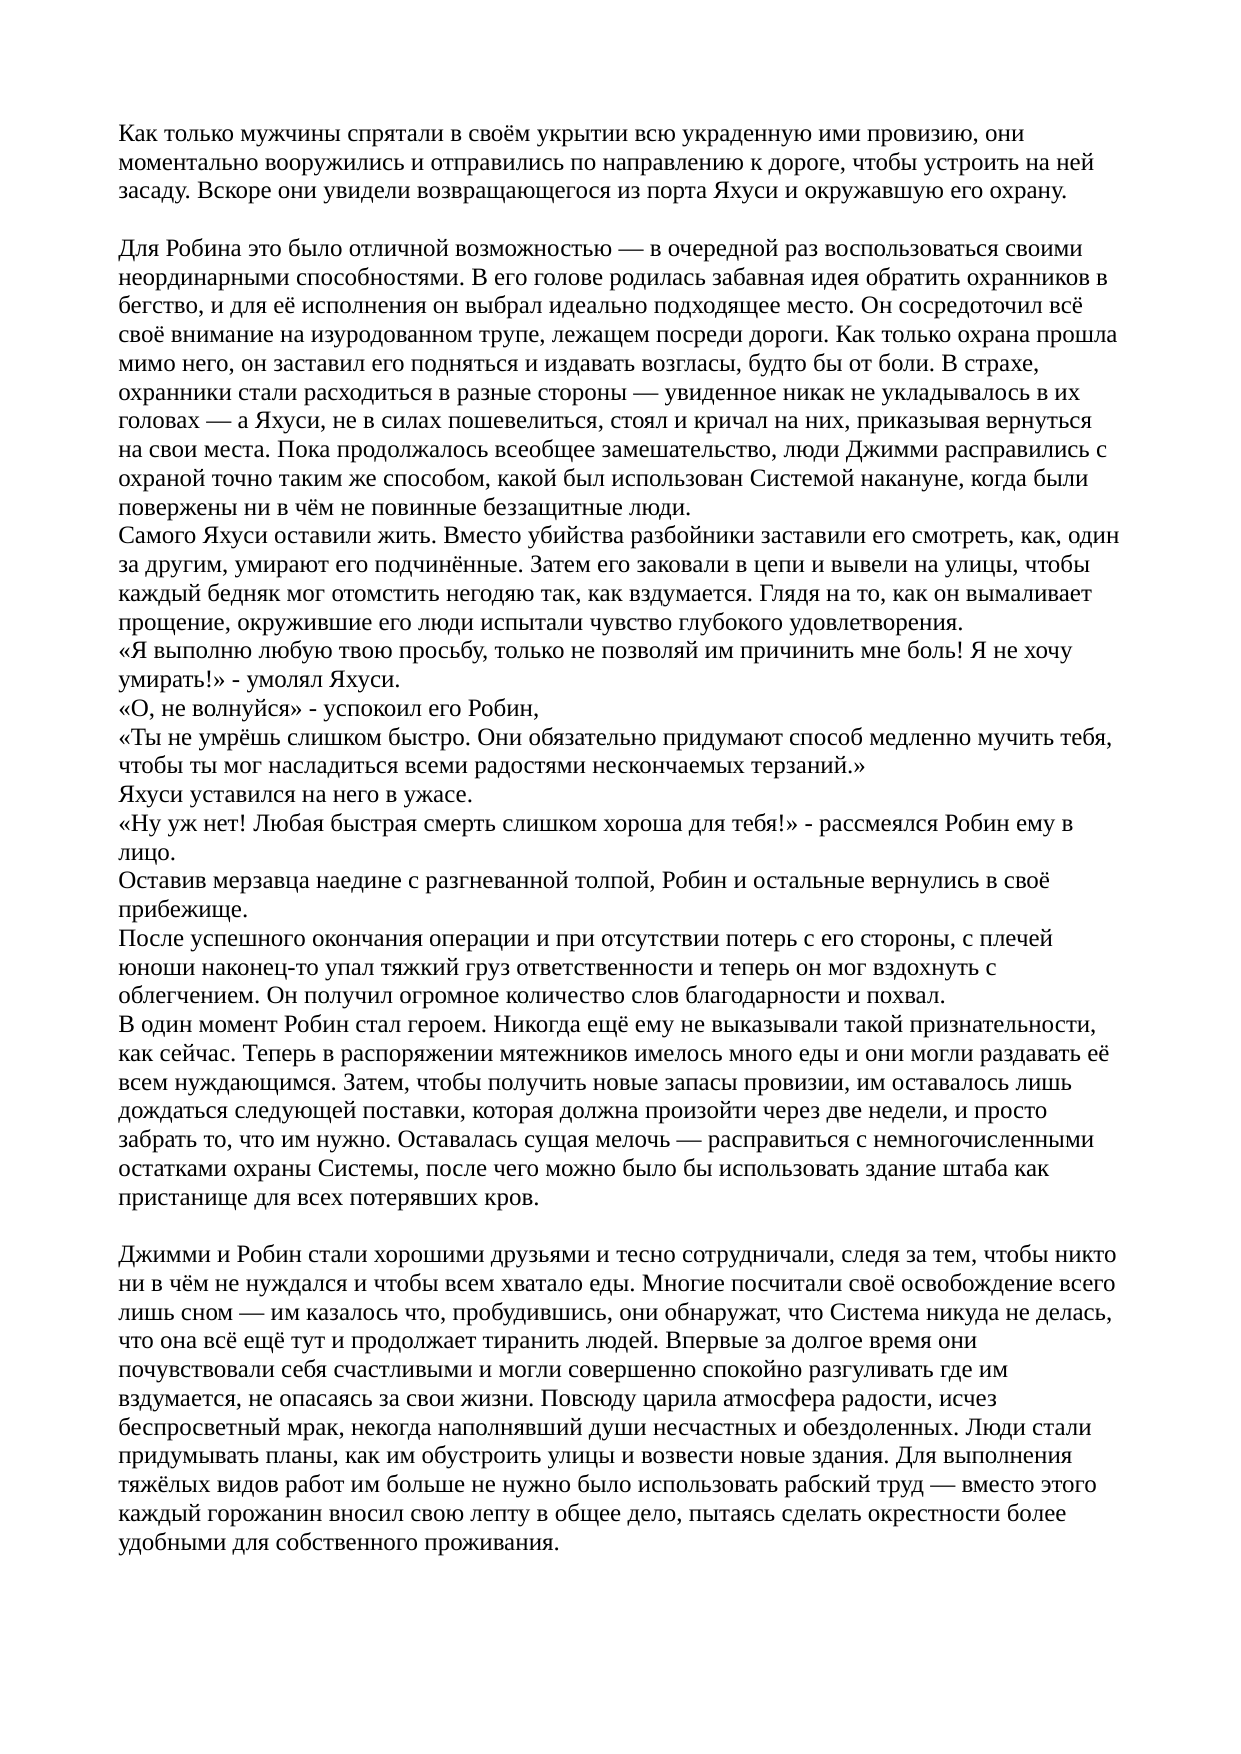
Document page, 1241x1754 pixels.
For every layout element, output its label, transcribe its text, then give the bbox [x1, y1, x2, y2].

text Джимми и Робин стали хорошими друзьями и тесно сотрудничали, следя за тем, чтобы никто ни в чём не нуждался и чтобы всем хватало еды. Многие посчитали своё освобождение всего лишь сном — им казалось что, пробудившись, они обнаружат, что Система никуда не делась, что она всё ещё тут и продолжает тиранить людей. Впервые за долгое время они почувствовали себя счастливыми и могли совершенно спокойно разгуливать где им вздумается, не опасаясь за свои жизни. Повсюду царила атмосфера радости, исчез беспросветный мрак, некогда наполнявший души несчастных и обездоленных. Люди стали придумывать планы, как им обустроить улицы и возвести новые здания. Для выполнения тяжёлых видов работ им больше не нужно было использовать рабский труд — вместо этого каждый горожанин вносил свою лепту в общее дело, пытаясь сделать окрестности более удобными для собственного проживания. [118, 1239, 1122, 1556]
text Яхуси уставился на него в ужасе. [118, 779, 1122, 808]
text Самого Яхуси оставили жить. Вместо убийства разбойники заставили его смотреть, как, один за другим, умирают его подчинённые. Затем его заковали в цепи и вывели на улицы, чтобы каждый бедняк мог отомстить негодяю так, как вздумается. Глядя на то, как он вымаливает прощение, окружившие его люди испытали чувство глубокого удовлетворения. [118, 521, 1122, 636]
text Как только мужчины спрятали в своём укрытии всю украденную ими провизию, они моментально вооружились и отправились по направлению к дороге, чтобы устроить на ней засаду. Вскоре они увидели возвращающегося из порта Яхуси и окружавшую его охрану. [118, 118, 1122, 204]
text «Я выполню любую твою просьбу, только не позволяй им причинить мне боль! Я не хочу умирать!» - умолял Яхуси. [118, 636, 1122, 693]
text «О, не волнуйся» - успокоил его Робин, [118, 693, 1122, 722]
text В один момент Робин стал героем. Никогда ещё ему не выказывали такой признательности, как сейчас. Теперь в распоряжении мятежников имелось много еды и они могли раздавать её всем нуждающимся. Затем, чтобы получить новые запасы провизии, им оставалось лишь дождаться следующей поставки, которая должна произойти через две недели, и просто забрать то, что им нужно. Оставалась сущая мелочь — расправиться с немногочисленными остатками охраны Системы, после чего можно было бы использовать здание штаба как пристанище для всех потерявших кров. [118, 1009, 1122, 1211]
text Для Робина это было отличной возможностью — в очередной раз воспользоваться своими неординарными способностями. В его голове родилась забавная идея обратить охранников в бегство, и для её исполнения он выбрал идеально подходящее место. Он сосредоточил всё своё внимание на изуродованном трупе, лежащем посреди дороги. Как только охрана прошла мимо него, он заставил его подняться и издавать возгласы, будто бы от боли. В страхе, охранники стали расходиться в разные стороны — увиденное никак не укладывалось в их головах — а Яхуси, не в силах пошевелиться, стоял и кричал на них, приказывая вернуться на свои места. Пока продолжалось всеобщее замешательство, люди Джимми расправились с охраной точно таким же способом, какой был использован Системой накануне, когда были повержены ни в чём не повинные беззащитные люди. [118, 233, 1122, 521]
text «Ты не умрёшь слишком быстро. Они обязательно придумают способ медленно мучить тебя, чтобы ты мог насладиться всеми радостями нескончаемых терзаний.» [118, 722, 1122, 779]
text После успешного окончания операции и при отсутствии потерь с его стороны, с плечей юноши наконец-то упал тяжкий груз ответственности и теперь он мог вздохнуть с облегчением. Он получил огромное количество слов благодарности и похвал. [118, 923, 1122, 1009]
text «Ну уж нет! Любая быстрая смерть слишком хороша для тебя!» - рассмеялся Робин ему в лицо. [118, 808, 1122, 866]
text Оставив мерзавца наедине с разгневанной толпой, Робин и остальные вернулись в своё прибежище. [118, 866, 1122, 923]
